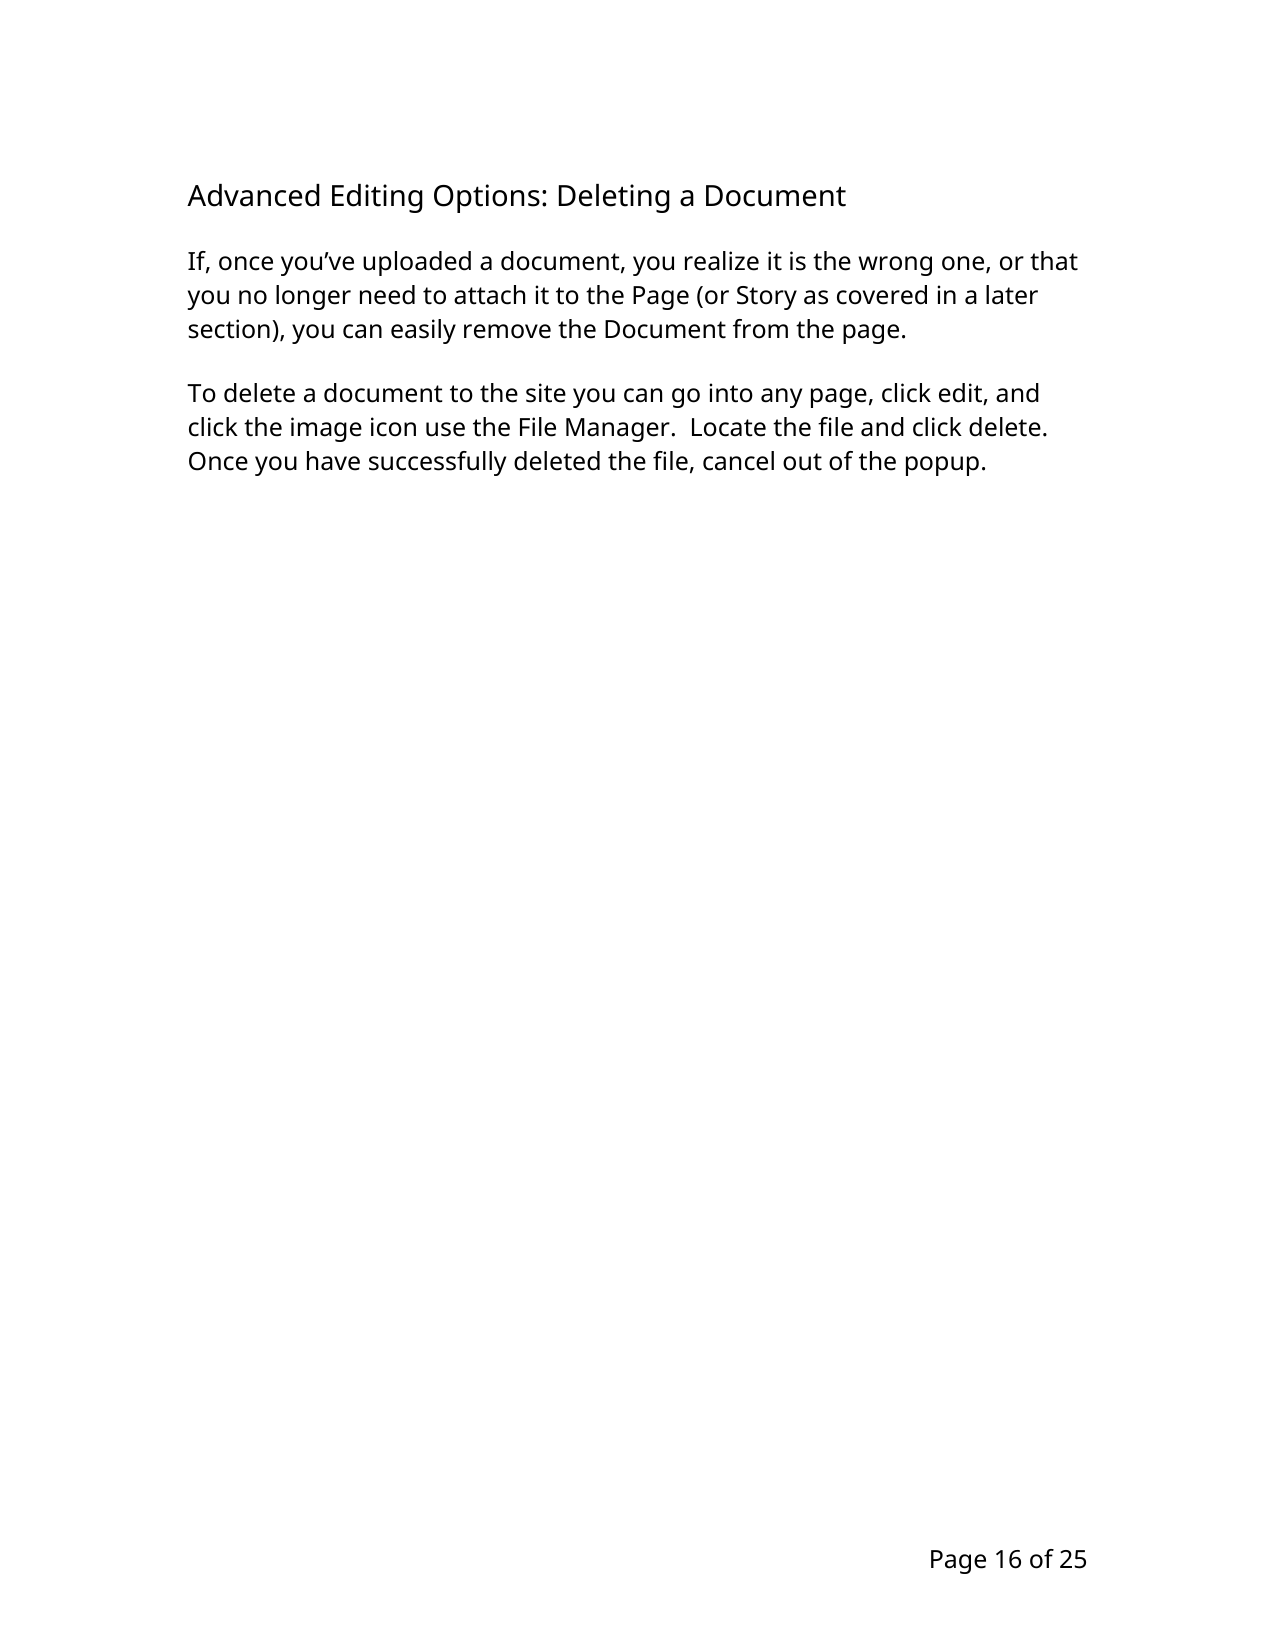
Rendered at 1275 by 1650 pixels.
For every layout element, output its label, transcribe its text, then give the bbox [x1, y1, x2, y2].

subtitle Advanced Editing Options: Deleting a Document [187, 175, 1087, 215]
text If, once you’ve uploaded a document, you realize it is the wrong one, or that you no longer need to attach it to the Page (or Story as covered in a later section), you can easily remove the Document from the page. [187, 244, 1087, 346]
text To delete a document to the site you can go into any page, click edit, and click the image icon use the File Manager. Locate the file and click delete. Once you have successfully deleted the file, cancel out of the popup. [187, 375, 1087, 477]
